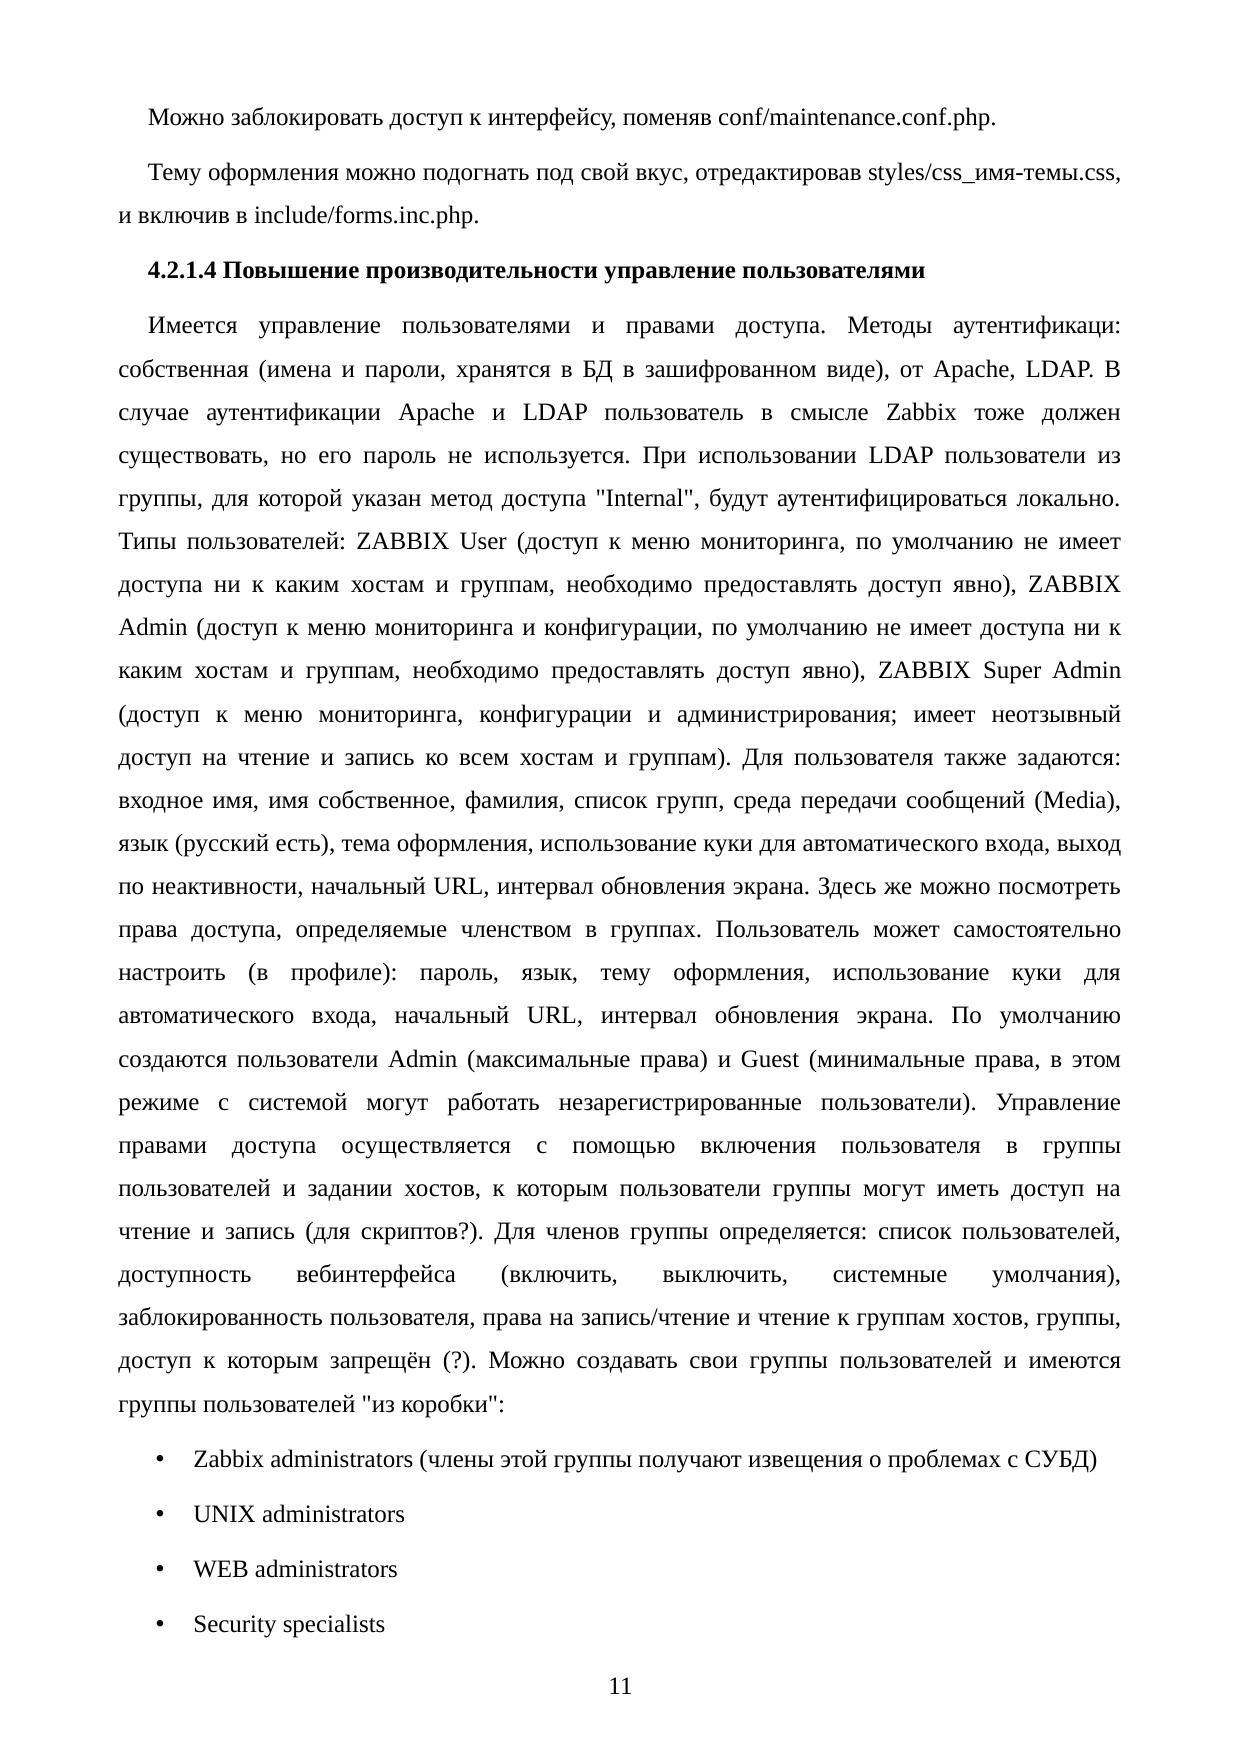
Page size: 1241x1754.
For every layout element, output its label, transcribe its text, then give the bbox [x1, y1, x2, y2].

text Можно заблокировать доступ к интерфейсу, поменяв conf/maintenance.conf.php. [118, 102, 1122, 131]
text 4.2.1.4 Повышение производительности управление пользователями [118, 256, 1122, 284]
list UNIX administrators [156, 1499, 1122, 1527]
list Security specialists [156, 1609, 1122, 1637]
text Тему оформления можно подогнать под свой вкус, отредактировав styles/css_имя-темы.css, и включив в include/forms.inc.php. [118, 157, 1122, 229]
list Zabbix administrators (члены этой группы получают извещения о проблемах с СУБД) [156, 1444, 1122, 1472]
text Имеется управление пользователями и правами доступа. Методы аутентификаци: собственная (имена и пароли, хранятся в БД в зашифрованном виде), от Apache, LDAP. В случае аутентификации Apache и LDAP пользователь в смысле Zabbix тоже должен существовать, но его пароль не используется. При использовании LDAP пользователи из группы, для которой указан метод доступа "Internal", будут аутентифицироваться локально. Типы пользователей: ZABBIX User (доступ к меню мониторинга, по умолчанию не имеет доступа ни к каким хостам и группам, необходимо предоставлять доступ явно), ZABBIX Admin (доступ к меню мониторинга и конфигурации, по умолчанию не имеет доступа ни к каким хостам и группам, необходимо предоставлять доступ явно), ZABBIX Super Admin (доступ к меню мониторинга, конфигурации и администрирования; имеет неотзывный доступ на чтение и запись ко всем хостам и группам). Для пользователя также задаются: входное имя, имя собственное, фамилия, список групп, среда передачи сообщений (Media), язык (русский есть), тема оформления, использование куки для автоматического входа, выход по неактивности, начальный URL, интервал обновления экрана. Здесь же можно посмотреть права доступа, определяемые членством в группах. Пользователь может самостоятельно настроить (в профиле): пароль, язык, тему оформления, использование куки для автоматического входа, начальный URL, интервал обновления экрана. По умолчанию создаются пользователи Admin (максимальные права) и Guest (минимальные права, в этом режиме с системой могут работать незарегистрированные пользователи). Управление правами доступа осуществляется с помощью включения пользователя в группы пользователей и задании хостов, к которым пользователи группы могут иметь доступ на чтение и запись (для скриптов?). Для членов группы определяется: список пользователей, доступность вебинтерфейса (включить, выключить, системные умолчания), заблокированность пользователя, права на запись/чтение и чтение к группам хостов, группы, доступ к которым запрещён (?). Можно создавать свои группы пользователей и имеются группы пользователей "из коробки": [118, 311, 1122, 1417]
list WEB administrators [156, 1554, 1122, 1582]
